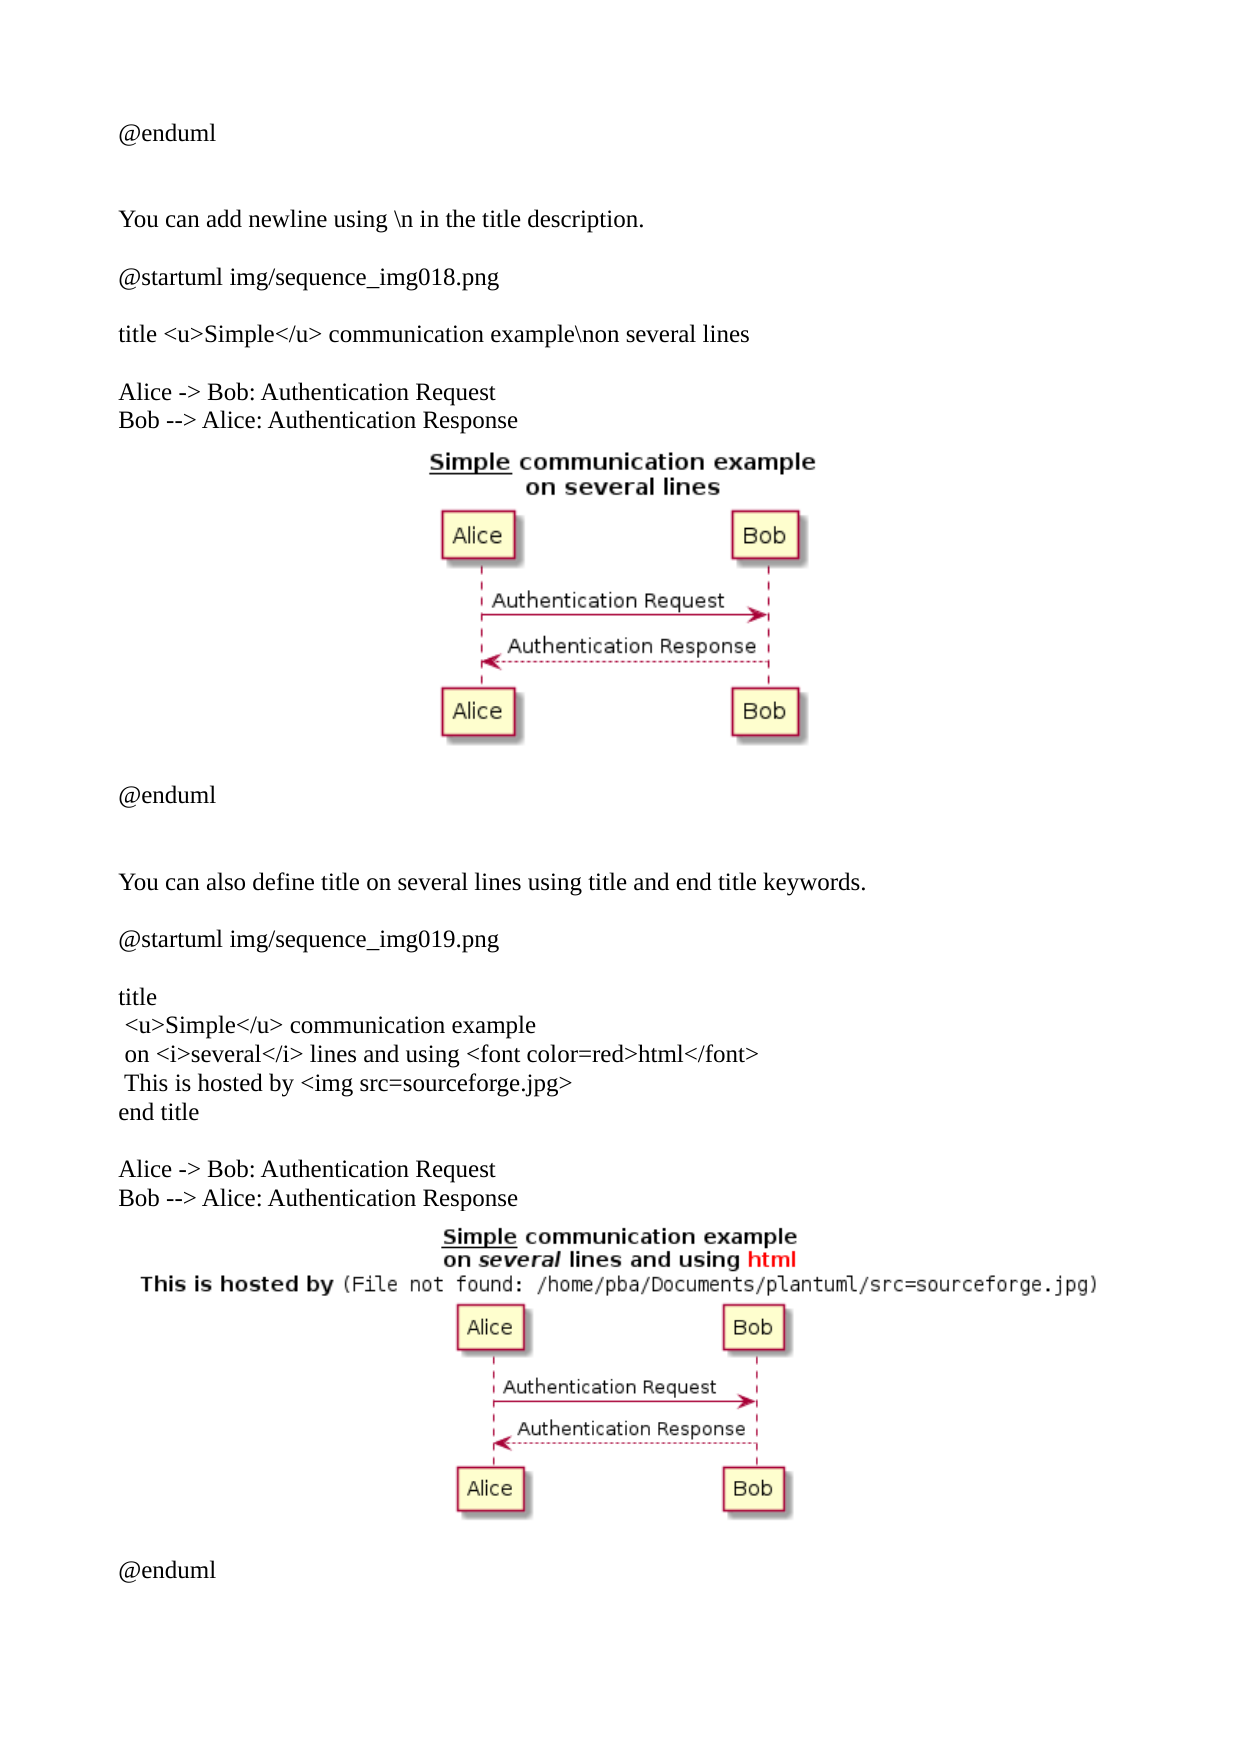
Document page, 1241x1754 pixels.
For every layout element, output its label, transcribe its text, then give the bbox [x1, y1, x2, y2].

text on <i>several</i> lines and using <font color=red>html</font> [118, 1039, 1122, 1068]
text @enduml [118, 118, 1122, 147]
picture [118, 1211, 1123, 1526]
text end title [118, 1097, 1122, 1125]
text Alice -> Bob: Authentication Request [118, 1154, 1122, 1183]
text Bob --> Alice: Authentication Response [118, 1183, 1122, 1211]
text This is hosted by <img src=sourceforge.jpg> [118, 1068, 1122, 1097]
text @enduml [118, 780, 1122, 809]
text You can also define title on several lines using title and end title keywords. [118, 867, 1122, 895]
text You can add newline using \n in the title description. [118, 204, 1122, 233]
text @startuml img/sequence_img018.png [118, 262, 1122, 291]
text Alice -> Bob: Authentication Request [118, 377, 1122, 406]
text @enduml [118, 1555, 1122, 1583]
text title [118, 982, 1122, 1010]
text Bob --> Alice: Authentication Response [118, 406, 1122, 434]
text title <u>Simple</u> communication example\non several lines [118, 319, 1122, 348]
text <u>Simple</u> communication example [118, 1010, 1122, 1039]
picture [406, 434, 834, 752]
text @startuml img/sequence_img019.png [118, 924, 1122, 953]
